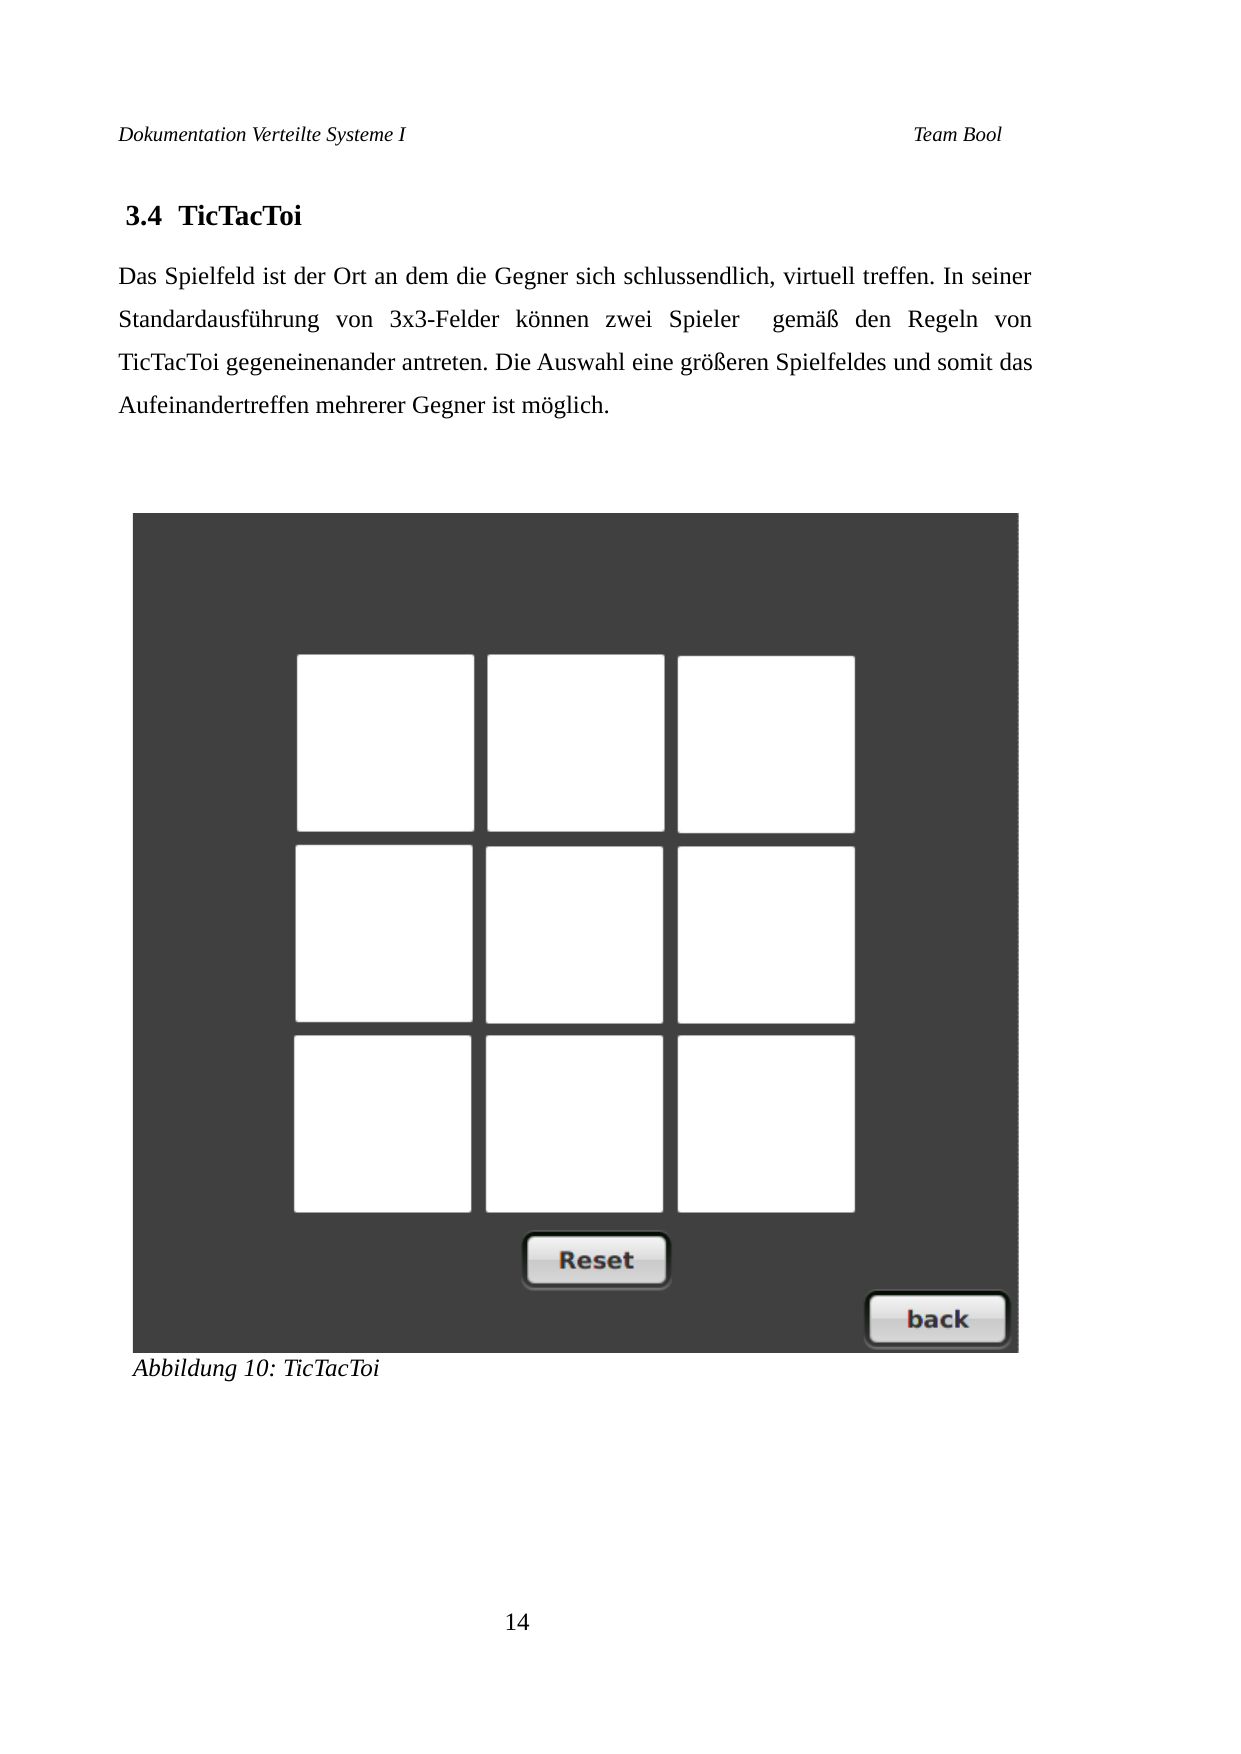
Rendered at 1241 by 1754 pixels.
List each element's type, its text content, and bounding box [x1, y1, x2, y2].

subtitle TicTacToi [118, 198, 1033, 231]
text Das Spielfeld ist der Ort an dem die Gegner sich schlussendlich, virtuell treffen. In seiner Standardausführung von 3x3-Felder können zwei Spieler gemäß den Regeln von TicTacToi gegeneinenander antreten. Die Auswahl eine größeren Spielfeldes und somit das Aufeinandertreffen mehrerer Gegner ist möglich. [118, 261, 1033, 419]
picture [132, 513, 1019, 1353]
text Abbildung 10: TicTacToi [133, 1353, 1019, 1382]
